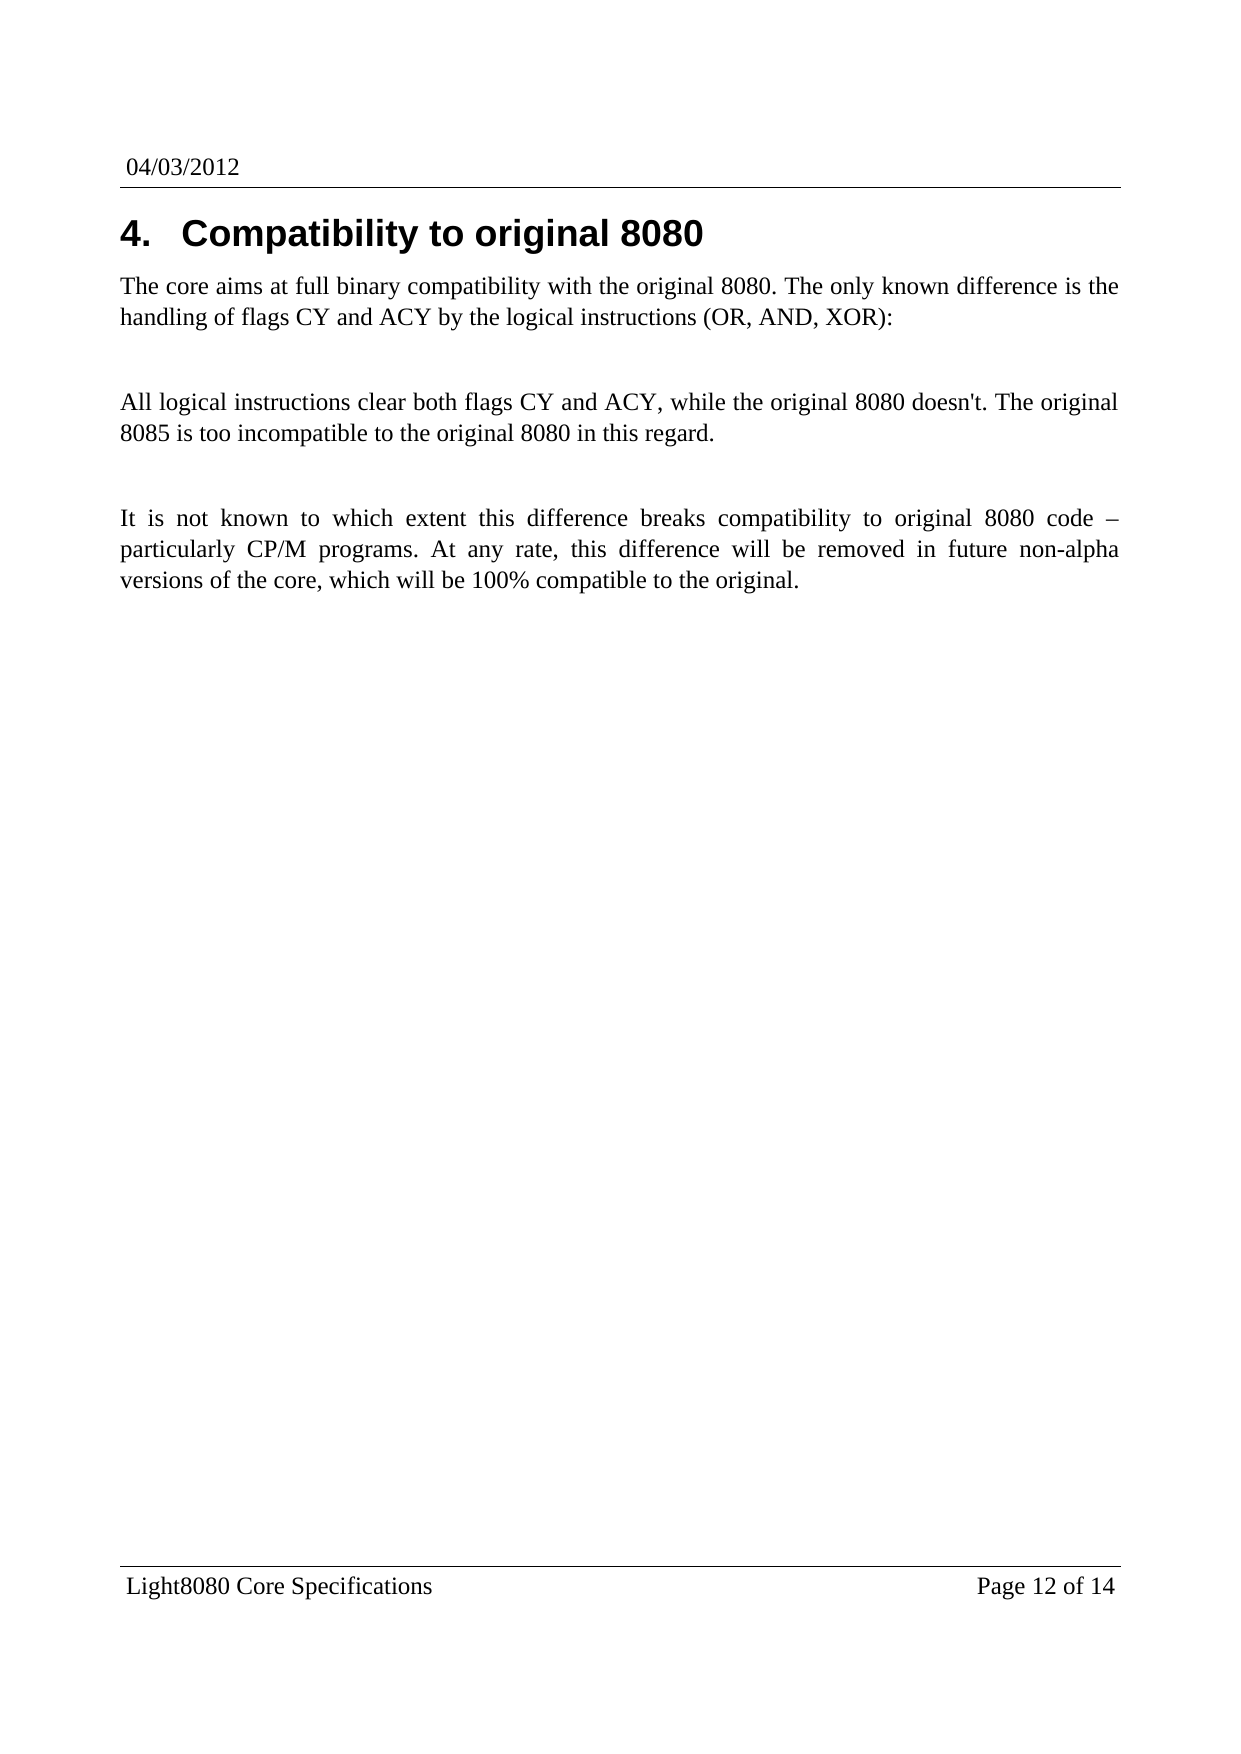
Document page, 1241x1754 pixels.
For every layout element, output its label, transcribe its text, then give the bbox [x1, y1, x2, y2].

text It is not known to which extent this difference breaks compatibility to original 8080 code – particularly CP/M programs. At any rate, this difference will be removed in future non-alpha versions of the core, which will be 100% compatible to the original. [120, 504, 1121, 594]
text All logical instructions clear both flags CY and ACY, while the original 8080 doesn't. The original 8085 is too incompatible to the original 8080 in this regard. [120, 388, 1121, 447]
subtitle Compatibility to original 8080 [120, 212, 1121, 254]
text The core aims at full binary compatibility with the original 8080. The only known difference is the handling of flags CY and ACY by the logical instructions (OR, AND, XOR): [120, 272, 1121, 330]
